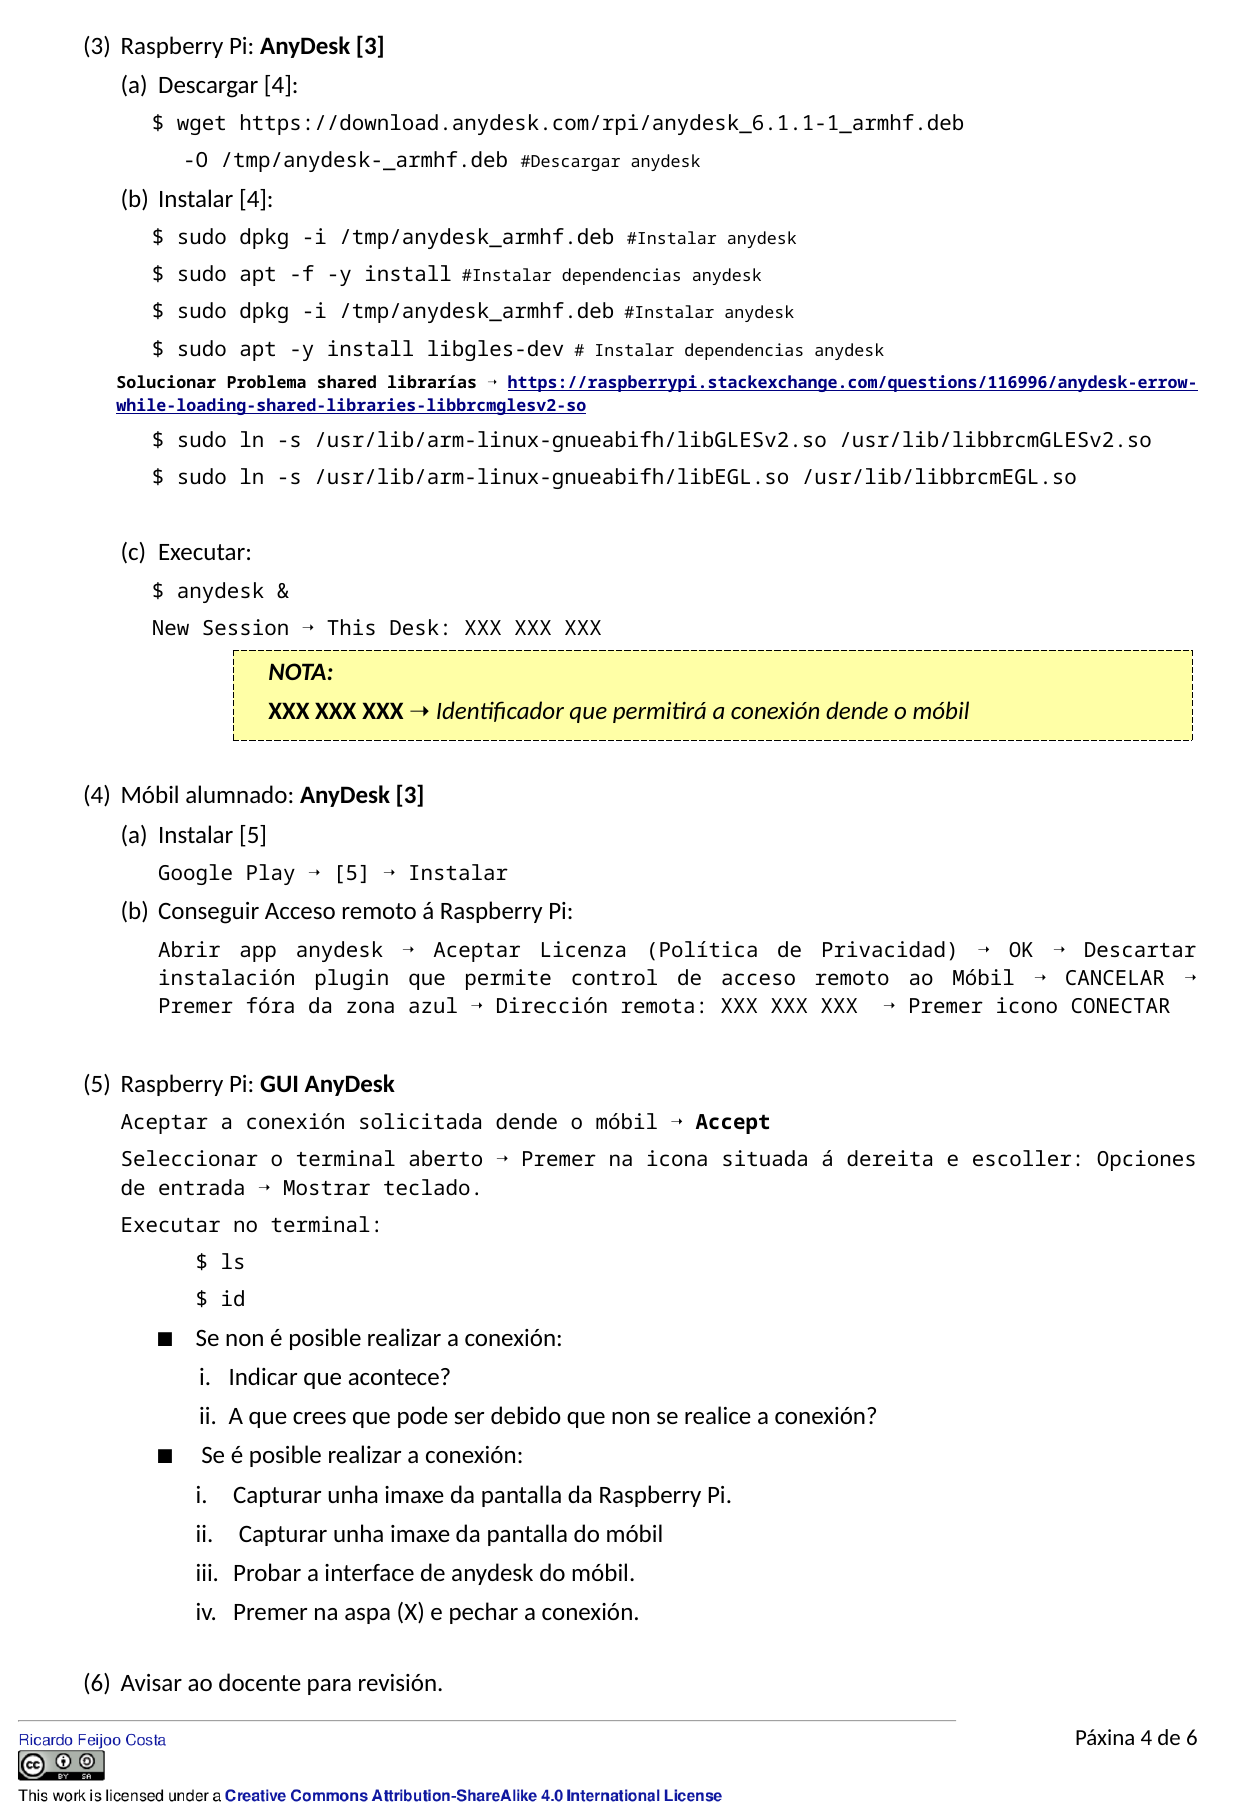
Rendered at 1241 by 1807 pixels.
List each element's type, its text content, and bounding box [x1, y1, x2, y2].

list Móbil alumnado: AnyDesk [3] [83, 780, 1197, 810]
list Se non é posible realizar a conexión: [158, 1322, 1197, 1352]
list Conseguir Acceso remoto á Raspberry Pi: [120, 895, 1197, 926]
list Indicar que acontece? [199, 1361, 1197, 1391]
list Raspberry Pi: AnyDesk [3] [83, 30, 1197, 60]
list $ ls [158, 1247, 1197, 1276]
list Executar: [120, 537, 1197, 567]
list $ sudo dpkg -i /tmp/anydesk_armhf.deb #Instalar anydesk [116, 296, 1197, 325]
list Google Play ➝ [5] ➝ Instalar [120, 858, 1197, 887]
list $ sudo apt -y install libgles-dev # Instalar dependencias anydesk [116, 334, 1197, 362]
list Raspberry Pi: GUI AnyDesk [83, 1068, 1197, 1098]
list Descargar [4]: [120, 69, 1197, 100]
list Premer na aspa (X) e pechar a conexión. [195, 1597, 1197, 1627]
list Instalar [4]: [120, 183, 1197, 213]
list Solucionar Problema shared librarías ➝ https://raspberrypi.stackexchange.com/questions/116996/anydesk-errow-while-loading-shared-libraries-libbrcmglesv2-so [116, 371, 1197, 416]
list $ sudo apt -f -y install #Instalar dependencias anydesk [116, 259, 1197, 288]
list $ sudo ln -s /usr/lib/arm-linux-gnueabifh/libEGL.so /usr/lib/libbrcmEGL.so [116, 462, 1197, 491]
list Capturar unha imaxe da pantalla do móbil [195, 1518, 1197, 1548]
list $ wget https://download.anydesk.com/rpi/anydesk_6.1.1-1_armhf.deb [116, 108, 1197, 137]
list Capturar unha imaxe da pantalla da Raspberry Pi. [195, 1479, 1197, 1509]
list Avisar ao docente para revisión. [83, 1667, 1197, 1698]
list $ sudo ln -s /usr/lib/arm-linux-gnueabifh/libGLESv2.so /usr/lib/libbrcmGLESv2.so [116, 425, 1197, 453]
list $ anydesk & [116, 576, 1197, 604]
list Seleccionar o terminal aberto ➝ Premer na icona situada á dereita e escoller: Opciones de entrada ➝ Mostrar teclado. [83, 1144, 1197, 1201]
list Se é posible realizar a conexión: [158, 1439, 1197, 1470]
list New Session ➝ This Desk: XXX XXX XXX [116, 613, 1197, 641]
list Executar no terminal: [83, 1210, 1197, 1238]
list Abrir app anydesk ➝ Aceptar Licenza (Política de Privacidad) ➝ OK ➝ Descartar instalación plugin que permite control de acceso remoto ao Móbil ➝ CANCELAR ➝ Premer fóra da zona azul ➝ Dirección remota: XXX XXX XXX ➝ Premer icono CONECTAR [120, 935, 1197, 1020]
list A que crees que pode ser debido que non se realice a conexión? [199, 1400, 1197, 1431]
list Aceptar a conexión solicitada dende o móbil ➝ Accept [83, 1107, 1197, 1136]
picture [8, 1715, 957, 1806]
list -O /tmp/anydesk-_armhf.deb #Descargar anydesk [120, 146, 1197, 174]
list $ sudo dpkg -i /tmp/anydesk_armhf.deb #Instalar anydesk [116, 222, 1197, 251]
table_header NOTA: XXX XXX XXX ➝ Identificador que permitirá a conexión dende o móbil [233, 650, 1192, 740]
list $ id [158, 1284, 1197, 1313]
list Probar a interface de anydesk do móbil. [195, 1557, 1197, 1588]
list Instalar [5] [120, 819, 1197, 849]
